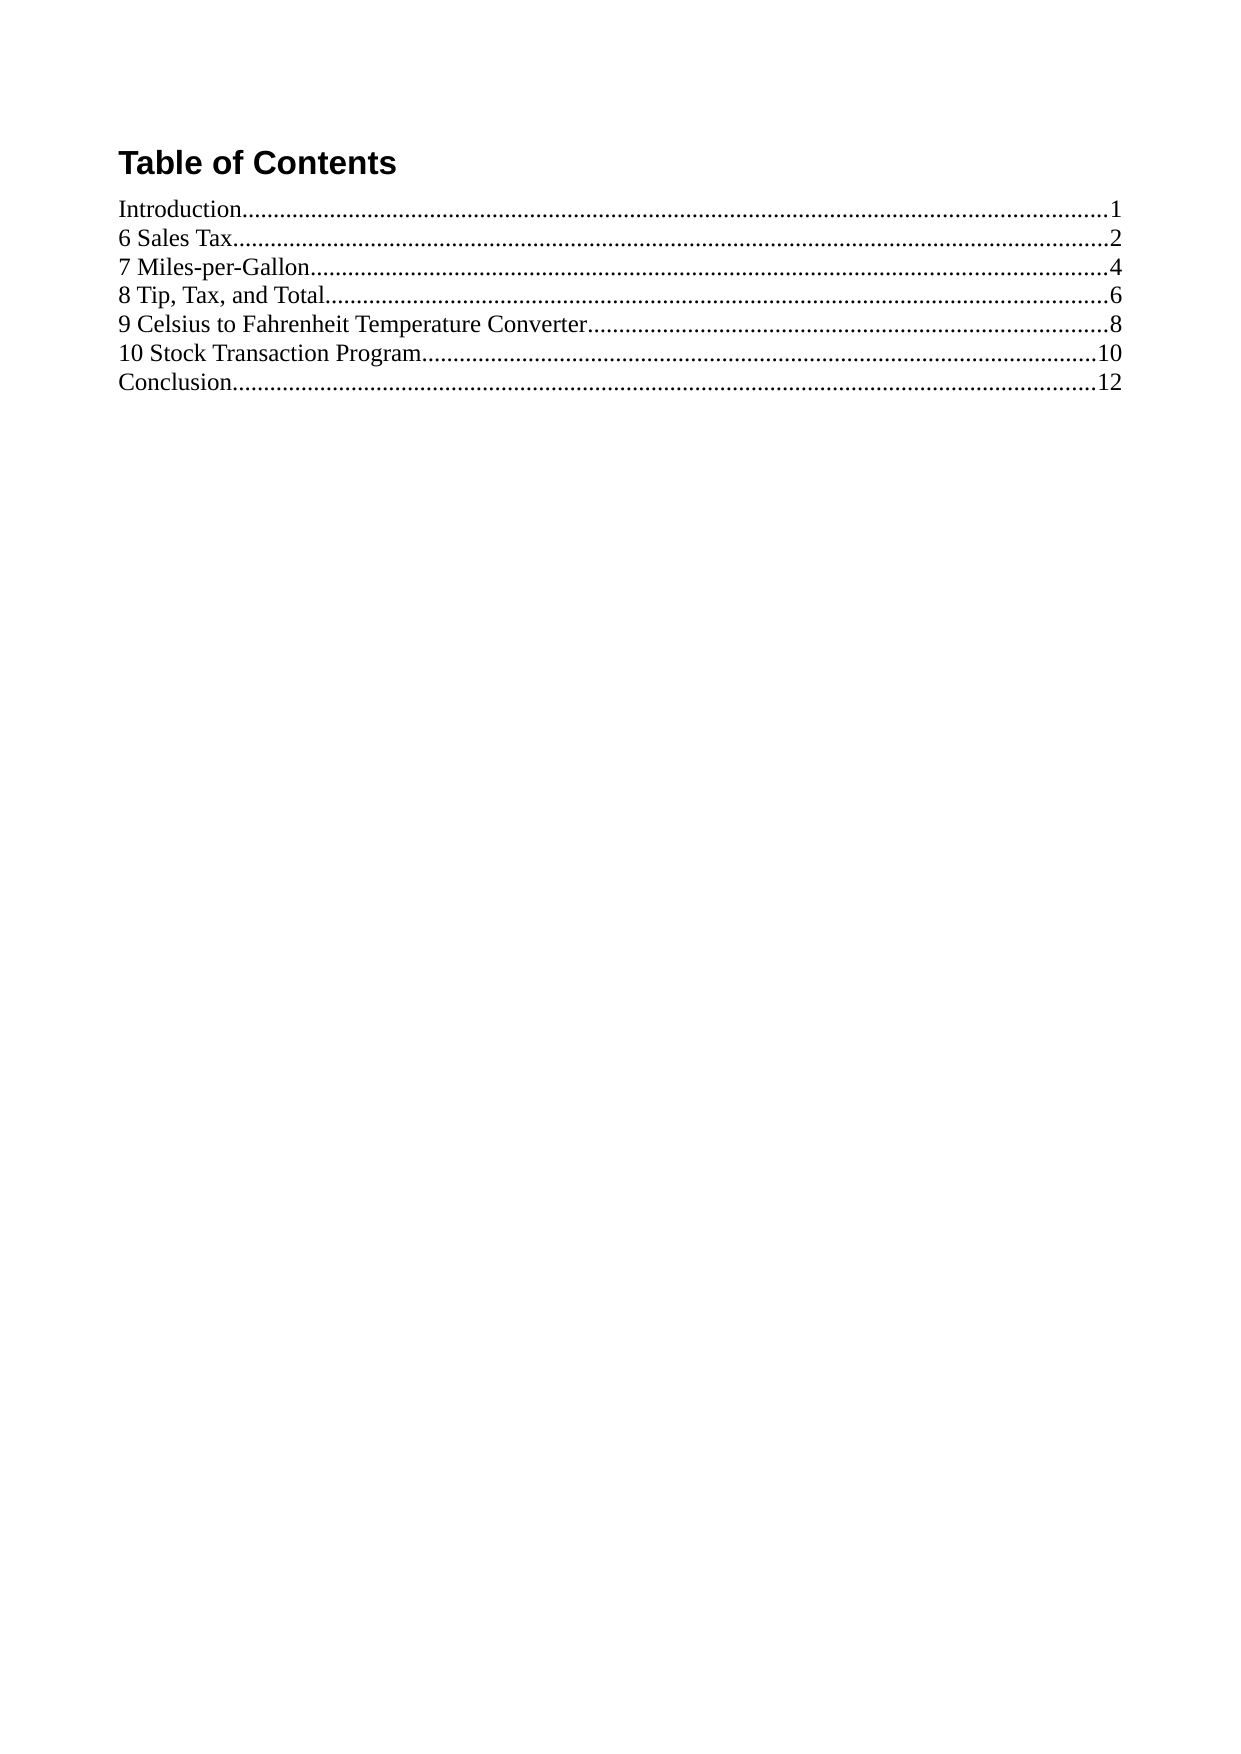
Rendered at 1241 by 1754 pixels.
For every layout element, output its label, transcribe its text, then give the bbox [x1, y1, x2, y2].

subtitle Table of Contents [118, 143, 1122, 182]
text 7 Miles-per-Gallon 4 [118, 252, 1122, 280]
text Conclusion 12 [118, 367, 1122, 395]
text 9 Celsius to Fahrenheit Temperature Converter 8 [118, 309, 1122, 338]
text 10 Stock Transaction Program 10 [118, 338, 1122, 367]
text 6 Sales Tax 2 [118, 223, 1122, 252]
text 8 Tip, Tax, and Total 6 [118, 280, 1122, 309]
text Introduction 1 [118, 194, 1122, 223]
